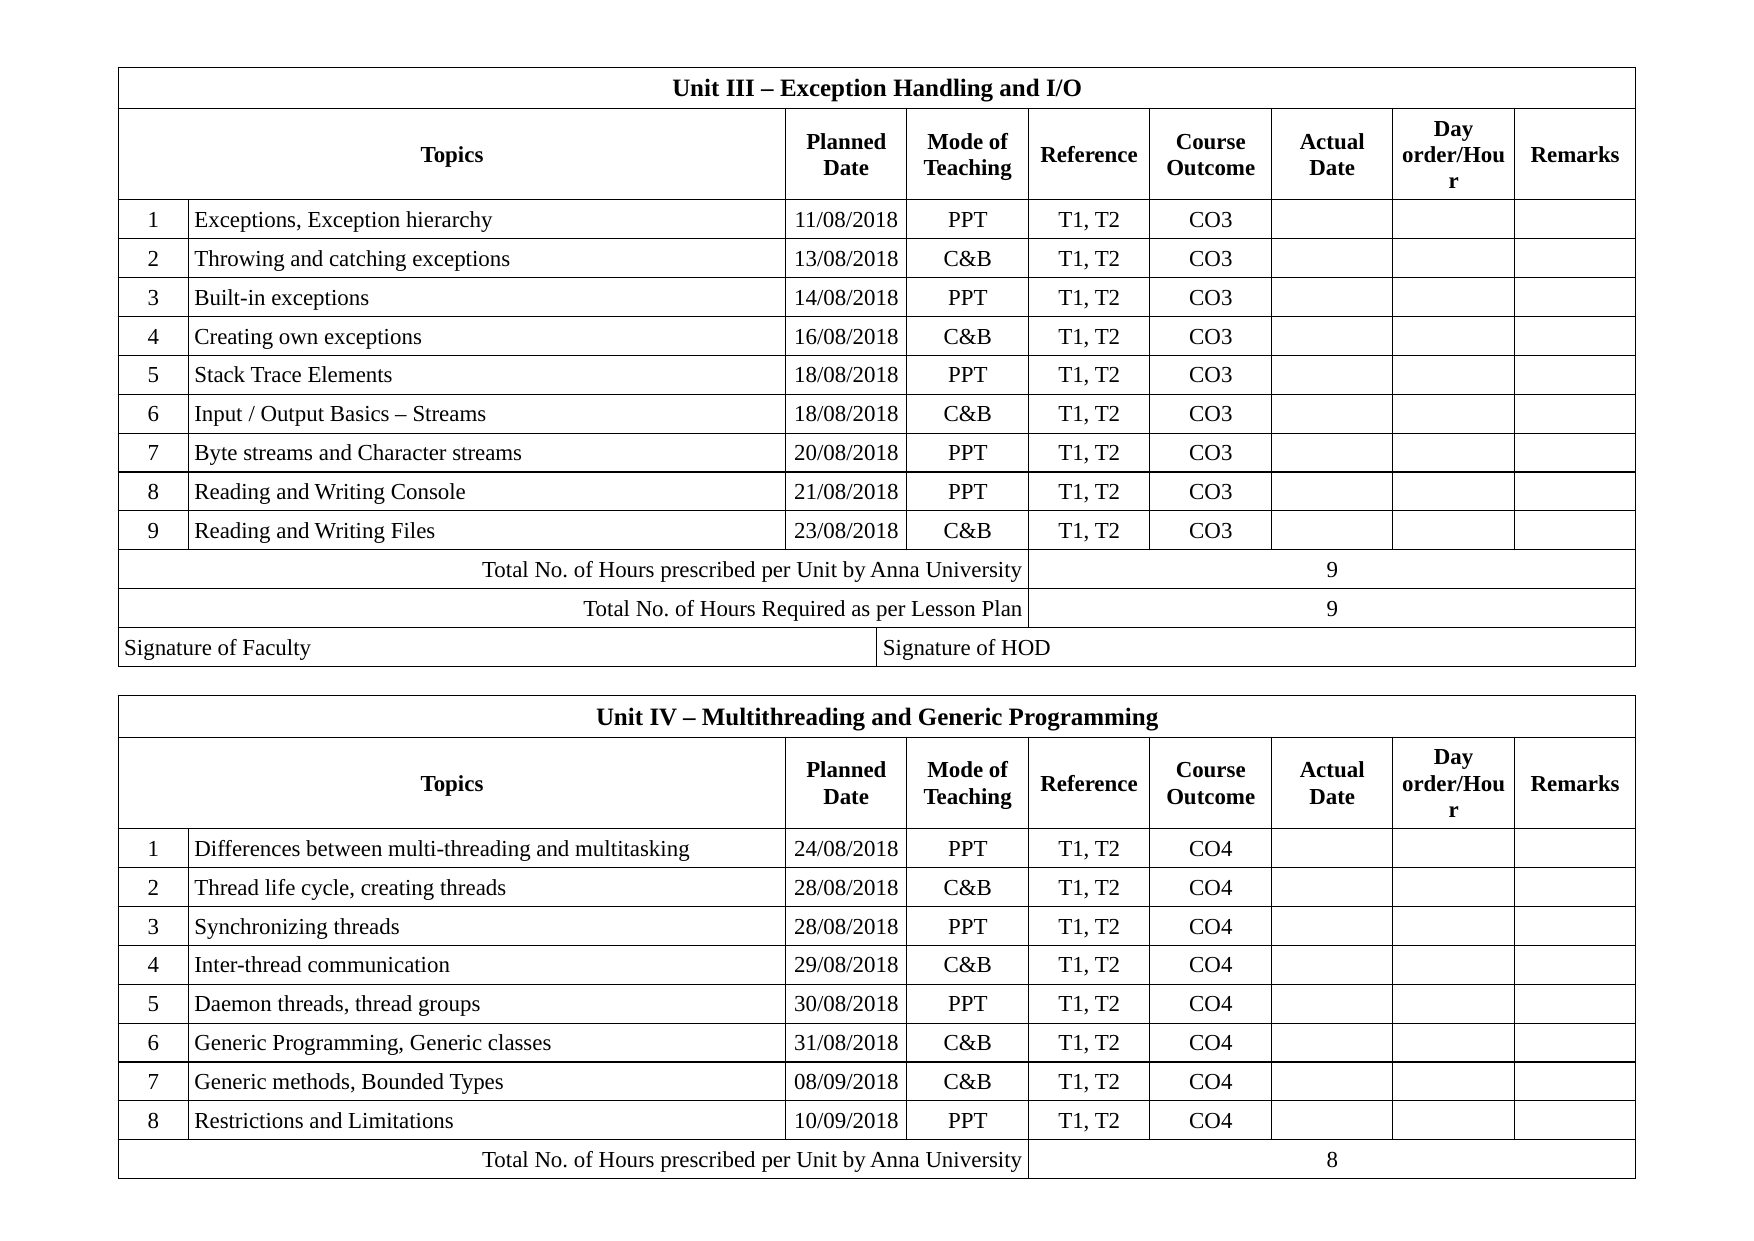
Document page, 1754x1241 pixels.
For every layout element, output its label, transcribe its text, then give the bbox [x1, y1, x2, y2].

table_cell [1272, 907, 1392, 945]
table_cell Topics [119, 738, 785, 828]
table_cell Restrictions and Limitations [189, 1101, 785, 1139]
table_cell [1272, 868, 1392, 906]
table_cell [1272, 356, 1392, 394]
table_cell [1515, 511, 1635, 549]
table_cell [1515, 278, 1635, 316]
table_cell CO3 [1150, 278, 1271, 316]
table_cell T1, T2 [1029, 473, 1149, 510]
table_cell 29/08/2018 [786, 946, 906, 984]
table_cell Mode of Teaching [907, 109, 1028, 199]
table_cell Signature of HOD [877, 628, 1635, 666]
table_cell C&B [907, 1024, 1028, 1061]
table_cell Planned Date [786, 109, 906, 199]
table_cell C&B [907, 946, 1028, 984]
table_cell CO3 [1150, 317, 1271, 355]
table_cell CO3 [1150, 239, 1271, 277]
table_cell 9 [1029, 550, 1635, 588]
table_cell [1272, 434, 1392, 471]
table_cell [1515, 239, 1635, 277]
table_cell [1393, 1101, 1514, 1139]
table_cell 4 [119, 317, 188, 355]
table_cell CO3 [1150, 511, 1271, 549]
table_cell T1, T2 [1029, 868, 1149, 906]
table_cell [1272, 1101, 1392, 1139]
table_cell Total No. of Hours prescribed per Unit by Anna University [119, 1140, 1028, 1178]
table_cell Synchronizing threads [189, 907, 785, 945]
table_cell CO4 [1150, 907, 1271, 945]
table_cell 5 [119, 356, 188, 394]
table_cell 9 [119, 511, 188, 549]
table_cell T1, T2 [1029, 239, 1149, 277]
table_cell CO3 [1150, 434, 1271, 471]
table_cell [1393, 1063, 1514, 1100]
table_cell Total No. of Hours Required as per Lesson Plan [119, 589, 1028, 627]
table_cell Generic methods, Bounded Types [189, 1063, 785, 1100]
table_cell T1, T2 [1029, 200, 1149, 238]
table_cell [1272, 239, 1392, 277]
table_cell CO4 [1150, 946, 1271, 984]
table_cell [1515, 1101, 1635, 1139]
table_cell [1515, 317, 1635, 355]
table_cell [1393, 511, 1514, 549]
table_cell [1515, 907, 1635, 945]
table_cell Byte streams and Character streams [189, 434, 785, 471]
table_cell [1515, 1063, 1635, 1100]
table_cell 1 [119, 829, 188, 867]
table_cell [1515, 985, 1635, 1022]
table_cell [1272, 1063, 1392, 1100]
table_cell PPT [907, 829, 1028, 867]
table_cell 31/08/2018 [786, 1024, 906, 1061]
table_cell Exceptions, Exception hierarchy [189, 200, 785, 238]
table_cell Reference [1029, 738, 1149, 828]
table_cell T1, T2 [1029, 511, 1149, 549]
table_cell 24/08/2018 [786, 829, 906, 867]
table_cell [1393, 473, 1514, 510]
table_cell [1272, 1024, 1392, 1061]
table_cell Creating own exceptions [189, 317, 785, 355]
table_cell 5 [119, 985, 188, 1022]
table_cell T1, T2 [1029, 1024, 1149, 1061]
table_cell [1393, 317, 1514, 355]
table_cell 10/09/2018 [786, 1101, 906, 1139]
table_cell 20/08/2018 [786, 434, 906, 471]
table_cell [1393, 829, 1514, 867]
table_cell Signature of Faculty [119, 628, 876, 666]
table_cell 23/08/2018 [786, 511, 906, 549]
table_cell 8 [119, 473, 188, 510]
table_cell [1515, 356, 1635, 394]
table_cell Stack Trace Elements [189, 356, 785, 394]
table_cell [1515, 868, 1635, 906]
table_cell 28/08/2018 [786, 868, 906, 906]
table_cell Reading and Writing Files [189, 511, 785, 549]
table_cell [1393, 200, 1514, 238]
table_cell CO3 [1150, 473, 1271, 510]
table_cell [1393, 946, 1514, 984]
table_cell PPT [907, 356, 1028, 394]
table_cell [1515, 946, 1635, 984]
table_cell C&B [907, 1063, 1028, 1100]
table_cell PPT [907, 907, 1028, 945]
table_cell Mode of Teaching [907, 738, 1028, 828]
table_cell PPT [907, 985, 1028, 1022]
table_cell PPT [907, 278, 1028, 316]
table_cell Planned Date [786, 738, 906, 828]
table_cell 28/08/2018 [786, 907, 906, 945]
table_cell 16/08/2018 [786, 317, 906, 355]
table_cell Course Outcome [1150, 738, 1271, 828]
table_cell T1, T2 [1029, 434, 1149, 471]
table_cell [1272, 317, 1392, 355]
table_cell C&B [907, 511, 1028, 549]
table_cell 6 [119, 1024, 188, 1061]
table_cell [1393, 278, 1514, 316]
table_cell CO3 [1150, 356, 1271, 394]
table_cell [1515, 200, 1635, 238]
table_cell [1272, 985, 1392, 1022]
table_cell 3 [119, 278, 188, 316]
table_cell 14/08/2018 [786, 278, 906, 316]
table_cell T1, T2 [1029, 356, 1149, 394]
table_cell 08/09/2018 [786, 1063, 906, 1100]
table_cell Generic Programming, Generic classes [189, 1024, 785, 1061]
table_cell 18/08/2018 [786, 356, 906, 394]
table_cell 11/08/2018 [786, 200, 906, 238]
table_cell Reading and Writing Console [189, 473, 785, 510]
table_cell T1, T2 [1029, 395, 1149, 432]
table_cell [1393, 907, 1514, 945]
table_cell [1393, 434, 1514, 471]
table_cell 4 [119, 946, 188, 984]
table_cell 3 [119, 907, 188, 945]
table_cell Input / Output Basics – Streams [189, 395, 785, 432]
table_cell 8 [1029, 1140, 1635, 1178]
table_cell [1393, 868, 1514, 906]
table_cell [1272, 395, 1392, 432]
table_cell T1, T2 [1029, 317, 1149, 355]
table_cell 21/08/2018 [786, 473, 906, 510]
table_cell 7 [119, 1063, 188, 1100]
table_cell Total No. of Hours prescribed per Unit by Anna University [119, 550, 1028, 588]
table_cell C&B [907, 395, 1028, 432]
table_cell 6 [119, 395, 188, 432]
table_cell [1272, 473, 1392, 510]
table_cell 2 [119, 239, 188, 277]
table_cell 7 [119, 434, 188, 471]
table_cell Built-in exceptions [189, 278, 785, 316]
table_cell Remarks [1515, 109, 1635, 199]
table_cell T1, T2 [1029, 946, 1149, 984]
table_cell Thread life cycle, creating threads [189, 868, 785, 906]
table_cell Day order/Hour [1393, 109, 1514, 199]
table_cell CO4 [1150, 868, 1271, 906]
table_cell T1, T2 [1029, 1063, 1149, 1100]
table_cell CO4 [1150, 1063, 1271, 1100]
table_cell 2 [119, 868, 188, 906]
table_cell 13/08/2018 [786, 239, 906, 277]
table_cell Actual Date [1272, 738, 1392, 828]
table_cell T1, T2 [1029, 985, 1149, 1022]
table_cell C&B [907, 868, 1028, 906]
table_cell Throwing and catching exceptions [189, 239, 785, 277]
table_cell [1272, 278, 1392, 316]
table_cell [1393, 356, 1514, 394]
table_cell T1, T2 [1029, 278, 1149, 316]
table_cell T1, T2 [1029, 1101, 1149, 1139]
table_cell Remarks [1515, 738, 1635, 828]
table_cell T1, T2 [1029, 829, 1149, 867]
table_cell Course Outcome [1150, 109, 1271, 199]
table_cell Differences between multi-threading and multitasking [189, 829, 785, 867]
table_cell 9 [1029, 589, 1635, 627]
table_cell [1515, 1024, 1635, 1061]
table_cell CO4 [1150, 985, 1271, 1022]
table_cell [1393, 985, 1514, 1022]
table_header Unit III – Exception Handling and I/O [119, 68, 1635, 108]
table_cell Day order/Hour [1393, 738, 1514, 828]
table_cell 18/08/2018 [786, 395, 906, 432]
table_cell CO4 [1150, 829, 1271, 867]
table_cell CO3 [1150, 200, 1271, 238]
table_cell [1515, 829, 1635, 867]
table_cell CO4 [1150, 1024, 1271, 1061]
table_cell 8 [119, 1101, 188, 1139]
table_cell Daemon threads, thread groups [189, 985, 785, 1022]
table_header Unit IV – Multithreading and Generic Programming [119, 696, 1635, 737]
table_cell PPT [907, 473, 1028, 510]
table_cell [1272, 829, 1392, 867]
table_cell Topics [119, 109, 785, 199]
table_cell PPT [907, 1101, 1028, 1139]
table_cell Inter-thread communication [189, 946, 785, 984]
table_cell [1393, 1024, 1514, 1061]
table_cell [1272, 511, 1392, 549]
table_cell [1393, 239, 1514, 277]
table_cell [1272, 946, 1392, 984]
table_cell 30/08/2018 [786, 985, 906, 1022]
table_cell Actual Date [1272, 109, 1392, 199]
table_cell 1 [119, 200, 188, 238]
table_cell C&B [907, 317, 1028, 355]
table_cell PPT [907, 434, 1028, 471]
table_cell CO3 [1150, 395, 1271, 432]
table_cell C&B [907, 239, 1028, 277]
table_cell [1515, 395, 1635, 432]
table_cell Reference [1029, 109, 1149, 199]
table_cell [1515, 434, 1635, 471]
table_cell [1515, 473, 1635, 510]
table_cell T1, T2 [1029, 907, 1149, 945]
table_cell CO4 [1150, 1101, 1271, 1139]
table_cell [1272, 200, 1392, 238]
table_cell [1393, 395, 1514, 432]
table_cell PPT [907, 200, 1028, 238]
